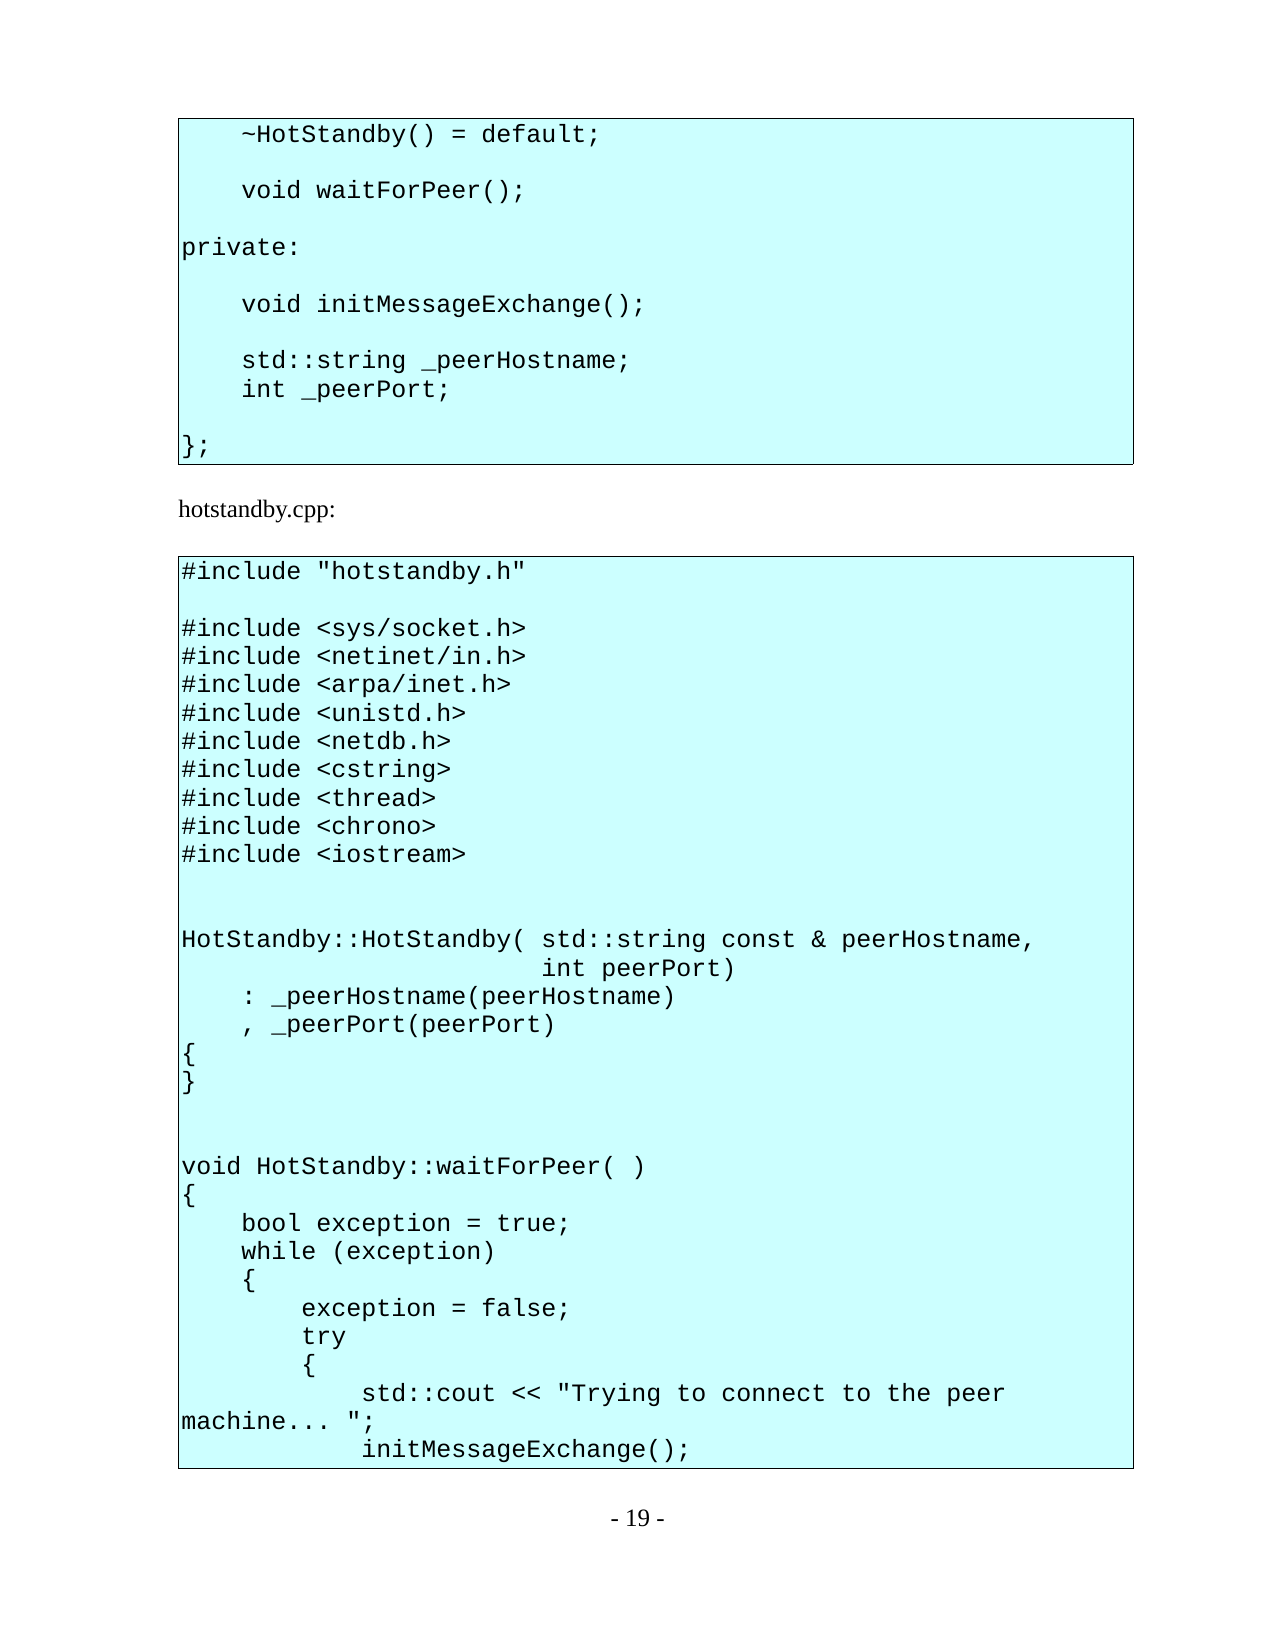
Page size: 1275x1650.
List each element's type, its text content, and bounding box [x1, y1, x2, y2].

text #include "hotstandby.h" #include <sys/socket.h> #include <netinet/in.h> #include <arpa/inet.h> #include <unistd.h> #include <netdb.h> #include <cstring> #include <thread> #include <chrono> #include <iostream> HotStandby::HotStandby( std::string const & peerHostname, int peerPort) : _peerHostname(peerHostname) , _peerPort(peerPort) { } void HotStandby::waitForPeer( ) { bool exception = true; while (exception) { exception = false; try { std::cout << "Trying to connect to the peer machine... "; initMessageExchange(); [179, 557, 1133, 1468]
text ~HotStandby() = default; void waitForPeer(); private: void initMessageExchange(); std::string _peerHostname; int _peerPort; }; [179, 119, 1133, 464]
text hotstandby.cpp: [118, 494, 1157, 523]
